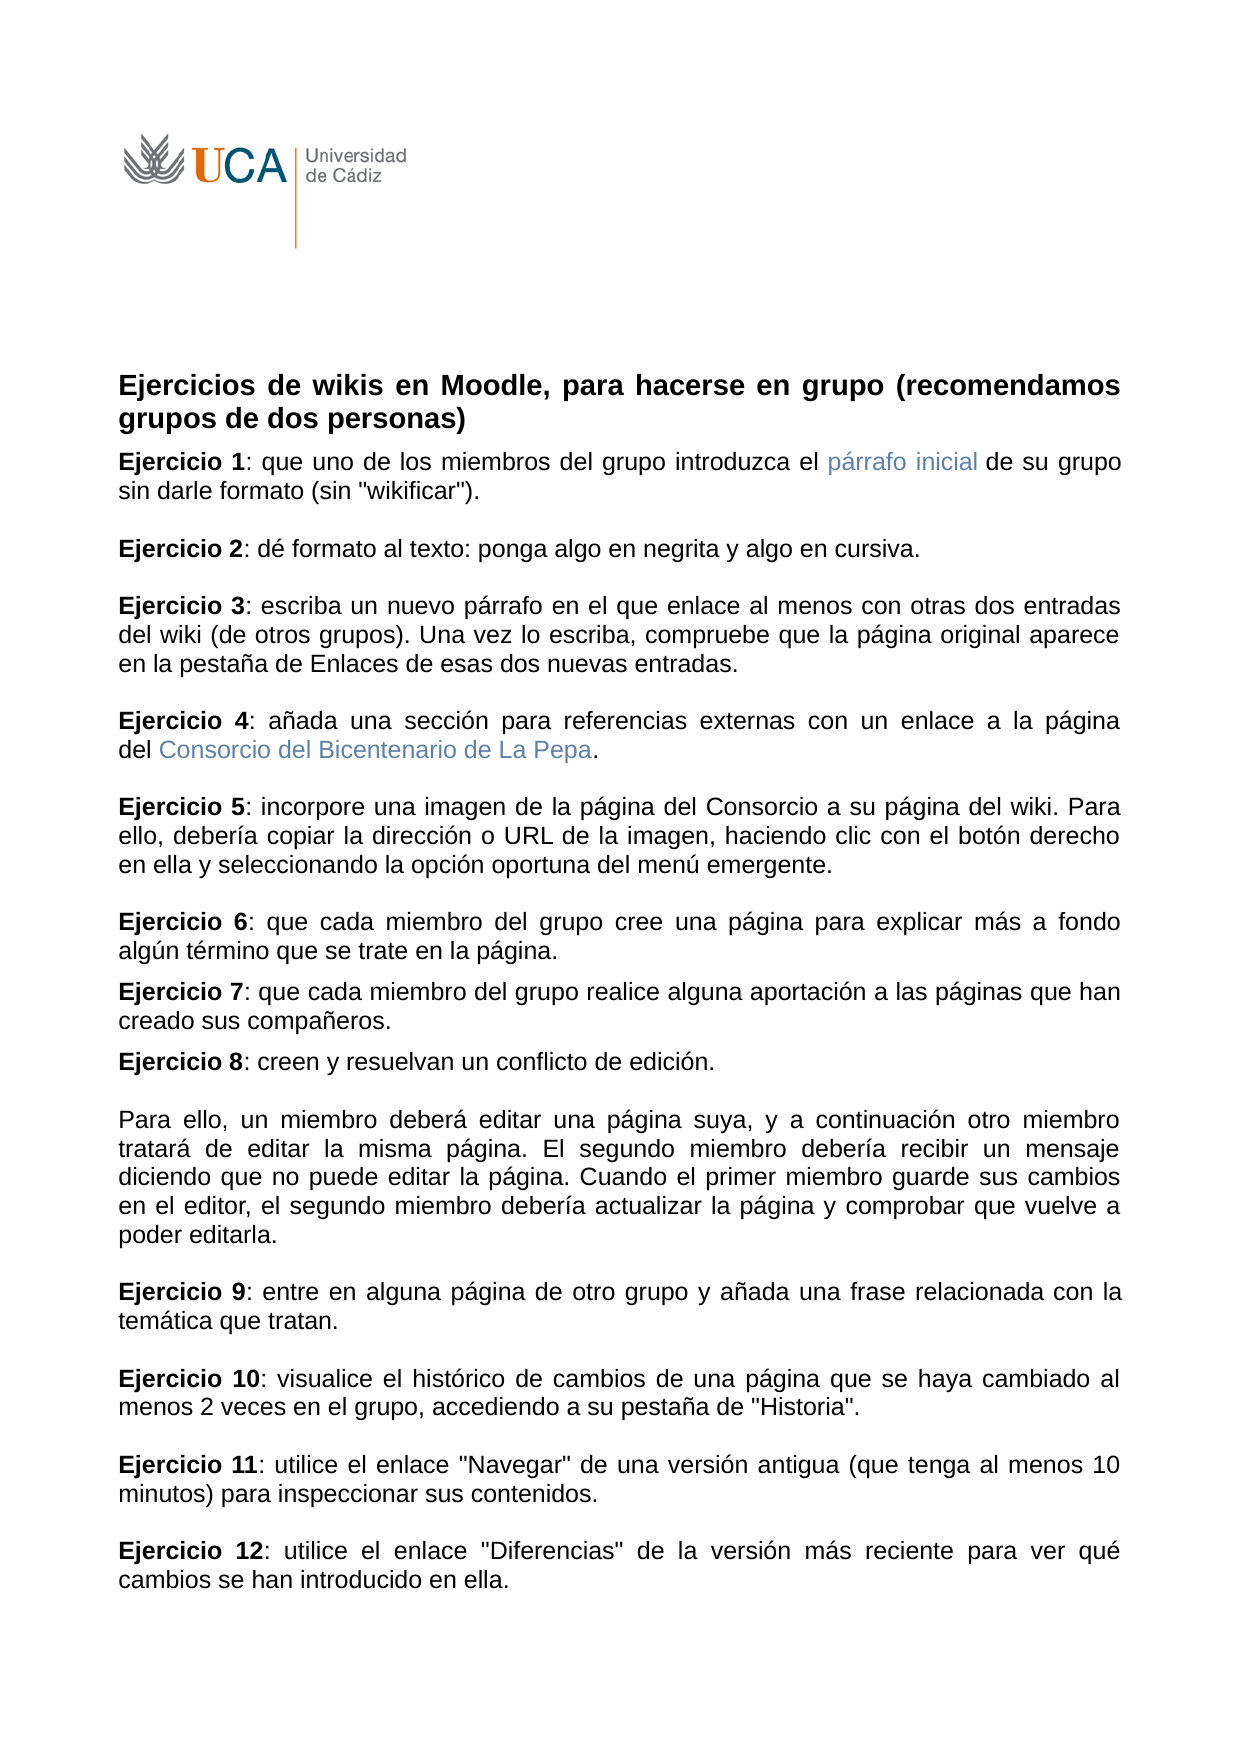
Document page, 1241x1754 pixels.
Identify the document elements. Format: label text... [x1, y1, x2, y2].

text Ejercicio 5: incorpore una imagen de la página del Consorcio a su página del wiki. Para ello, debería copiar la dirección o URL de la imagen, haciendo clic con el botón derecho en ella y seleccionando la opción oportuna del menú emergente. [118, 792, 1122, 878]
text Para ello, un miembro deberá editar una página suya, y a continuación otro miembro tratará de editar la misma página. El segundo miembro debería recibir un mensaje diciendo que no puede editar la página. Cuando el primer miembro guarde sus cambios en el editor, el segundo miembro debería actualizar la página y comprobar que vuelve a poder editarla. [118, 1105, 1122, 1248]
text Ejercicio 1: que uno de los miembros del grupo introduzca el párrafo inicial de su grupo sin darle formato (sin "wikificar"). [118, 447, 1122, 505]
picture [121, 128, 411, 255]
text Ejercicio 11: utilice el enlace "Navegar" de una versión antigua (que tenga al menos 10 minutos) para inspeccionar sus contenidos. [118, 1450, 1122, 1507]
text Ejercicio 8: creen y resuelvan un conflicto de edición. [118, 1047, 1122, 1076]
text Ejercicio 9: entre en alguna página de otro grupo y añada una frase relacionada con la temática que tratan. [118, 1277, 1122, 1335]
text Ejercicio 7: que cada miembro del grupo realice alguna aportación a las páginas que han creado sus compañeros. [118, 977, 1122, 1035]
text Ejercicio 12: utilice el enlace "Diferencias" de la versión más reciente para ver qué cambios se han introducido en ella. [118, 1536, 1122, 1593]
text Ejercicio 2: dé formato al texto: ponga algo en negrita y algo en cursiva. [118, 533, 1122, 562]
text Ejercicio 3: escriba un nuevo párrafo en el que enlace al menos con otras dos entradas del wiki (de otros grupos). Una vez lo escriba, compruebe que la página original aparece en la pestaña de Enlaces de esas dos nuevas entradas. [118, 591, 1122, 677]
subtitle Ejercicios de wikis en Moodle, para hacerse en grupo (recomendamos grupos de dos personas) [118, 368, 1122, 435]
text Ejercicio 6: que cada miembro del grupo cree una página para explicar más a fondo algún término que se trate en la página. [118, 907, 1122, 965]
text Ejercicio 10: visualice el histórico de cambios de una página que se haya cambiado al menos 2 veces en el grupo, accediendo a su pestaña de "Historia". [118, 1363, 1122, 1421]
text Ejercicio 4: añada una sección para referencias externas con un enlace a la página del Consorcio del Bicentenario de La Pepa. [118, 706, 1122, 763]
